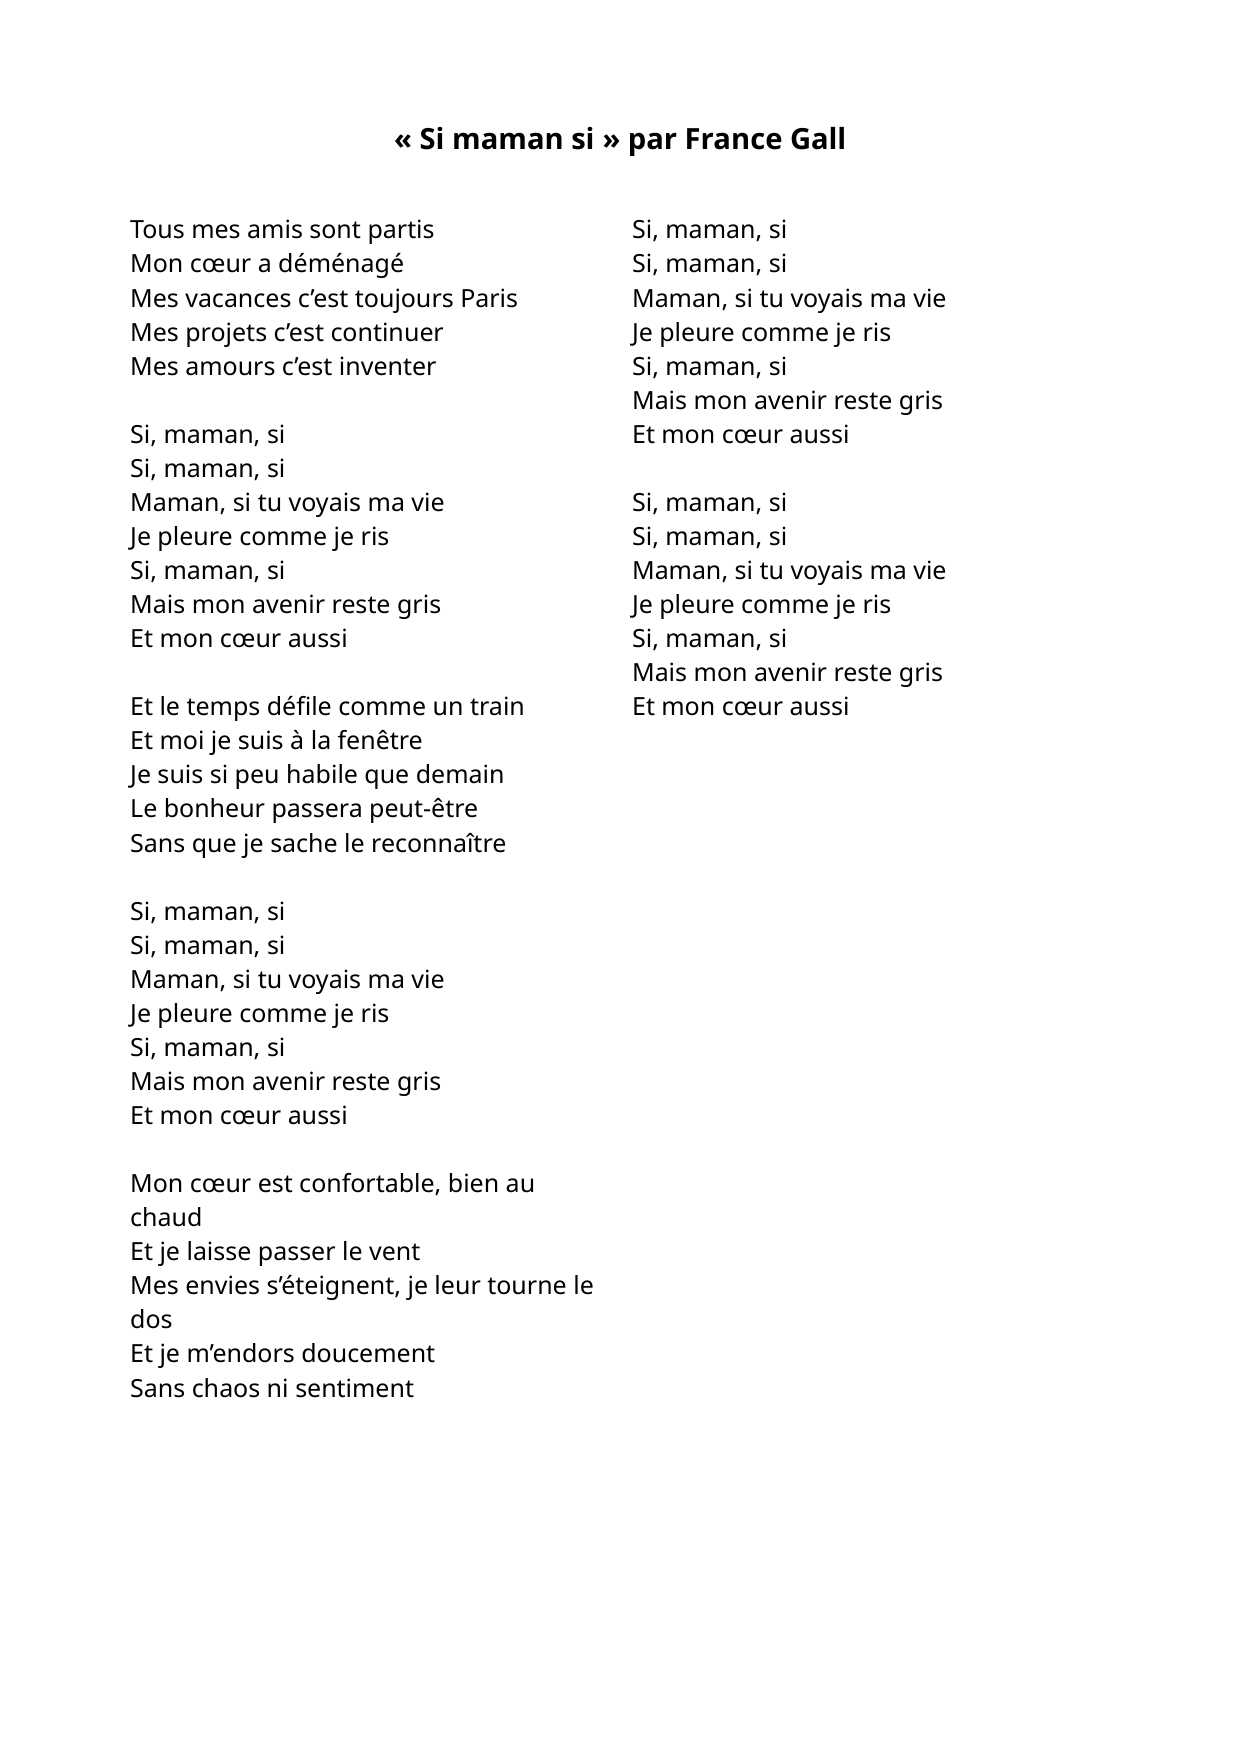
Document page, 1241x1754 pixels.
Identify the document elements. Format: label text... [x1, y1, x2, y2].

table_header Si, maman, si Si, maman, si Maman, si tu voyais ma vie Je pleure comme je ris Si, maman, si Mais mon avenir reste gris Et mon cœur aussi Si, maman, si Si, maman, si Maman, si tu voyais ma vie Je pleure comme je ris Si, maman, si Mais mon avenir reste gris Et mon cœur aussi [620, 200, 1122, 1446]
title « Si maman si » par France Gall [118, 118, 1122, 158]
table_header Tous mes amis sont partis Mon cœur a déménagé Mes vacances c’est toujours Paris Mes projets c’est continuer Mes amours c’est inventer Si, maman, si Si, maman, si Maman, si tu voyais ma vie Je pleure comme je ris Si, maman, si Mais mon avenir reste gris Et mon cœur aussi Et le temps défile comme un train Et moi je suis à la fenêtre Je suis si peu habile que demain Le bonheur passera peut-être Sans que je sache le reconnaître Si, maman, si Si, maman, si Maman, si tu voyais ma vie Je pleure comme je ris Si, maman, si Mais mon avenir reste gris Et mon cœur aussi Mon cœur est confortable, bien au chaud Et je laisse passer le vent Mes envies s’éteignent, je leur tourne le dos Et je m’endors doucement Sans chaos ni sentiment [118, 200, 620, 1446]
